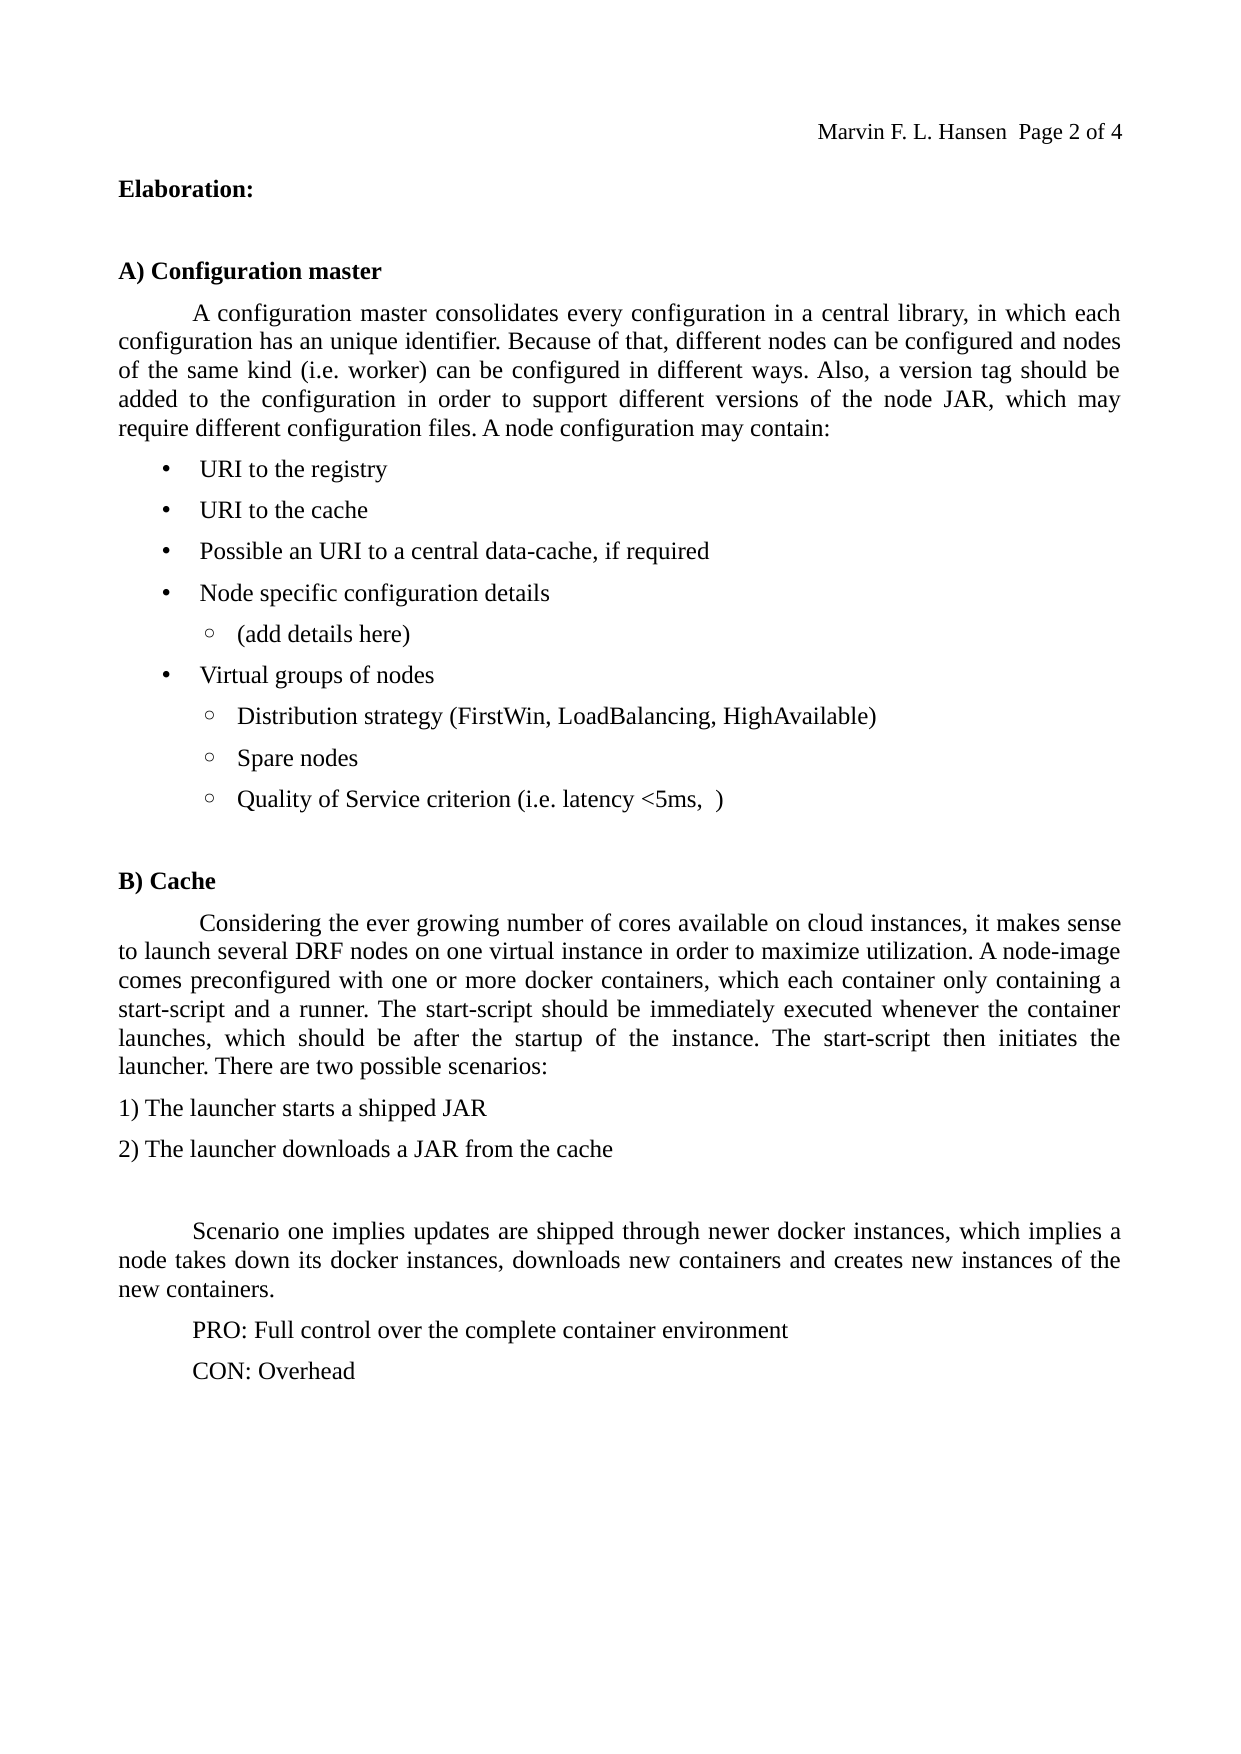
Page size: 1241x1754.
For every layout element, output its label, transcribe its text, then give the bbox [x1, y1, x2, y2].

text 1) The launcher starts a shipped JAR [118, 1093, 1122, 1121]
text CON: Overhead [118, 1356, 1122, 1385]
text B) Cache [118, 866, 1122, 895]
text A configuration master consolidates every configuration in a central library, in which each configuration has an unique identifier. Because of that, different nodes can be configured and nodes of the same kind (i.e. worker) can be configured in different ways. Also, a version tag should be added to the configuration in order to support different versions of the node JAR, which may require different configuration files. A node configuration may contain: [118, 298, 1122, 441]
list (add details here) [199, 619, 1122, 648]
text PRO: Full control over the complete container environment [118, 1315, 1122, 1344]
list Spare nodes [199, 743, 1122, 771]
list URI to the registry [162, 454, 1122, 483]
text 2) The launcher downloads a JAR from the cache [118, 1134, 1122, 1163]
text Considering the ever growing number of cores available on cloud instances, it makes sense to launch several DRF nodes on one virtual instance in order to maximize utilization. A node-image comes preconfigured with one or more docker containers, which each container only containing a start-script and a runner. The start-script should be immediately executed whenever the container launches, which should be after the startup of the instance. The start-script then initiates the launcher. There are two possible scenarios: [118, 908, 1122, 1080]
list Node specific configuration details [162, 578, 1122, 606]
list Possible an URI to a central data-cache, if required [162, 536, 1122, 565]
list Virtual groups of nodes [162, 660, 1122, 689]
list Distribution strategy (FirstWin, LoadBalancing, HighAvailable) [199, 701, 1122, 730]
text Scenario one implies updates are shipped through newer docker instances, which implies a node takes down its docker instances, downloads new containers and creates new instances of the new containers. [118, 1216, 1122, 1303]
list Quality of Service criterion (i.e. latency <5ms, ) [199, 784, 1122, 813]
text A) Configuration master [118, 256, 1122, 285]
text Elaboration: [118, 174, 1122, 203]
list URI to the cache [162, 495, 1122, 524]
